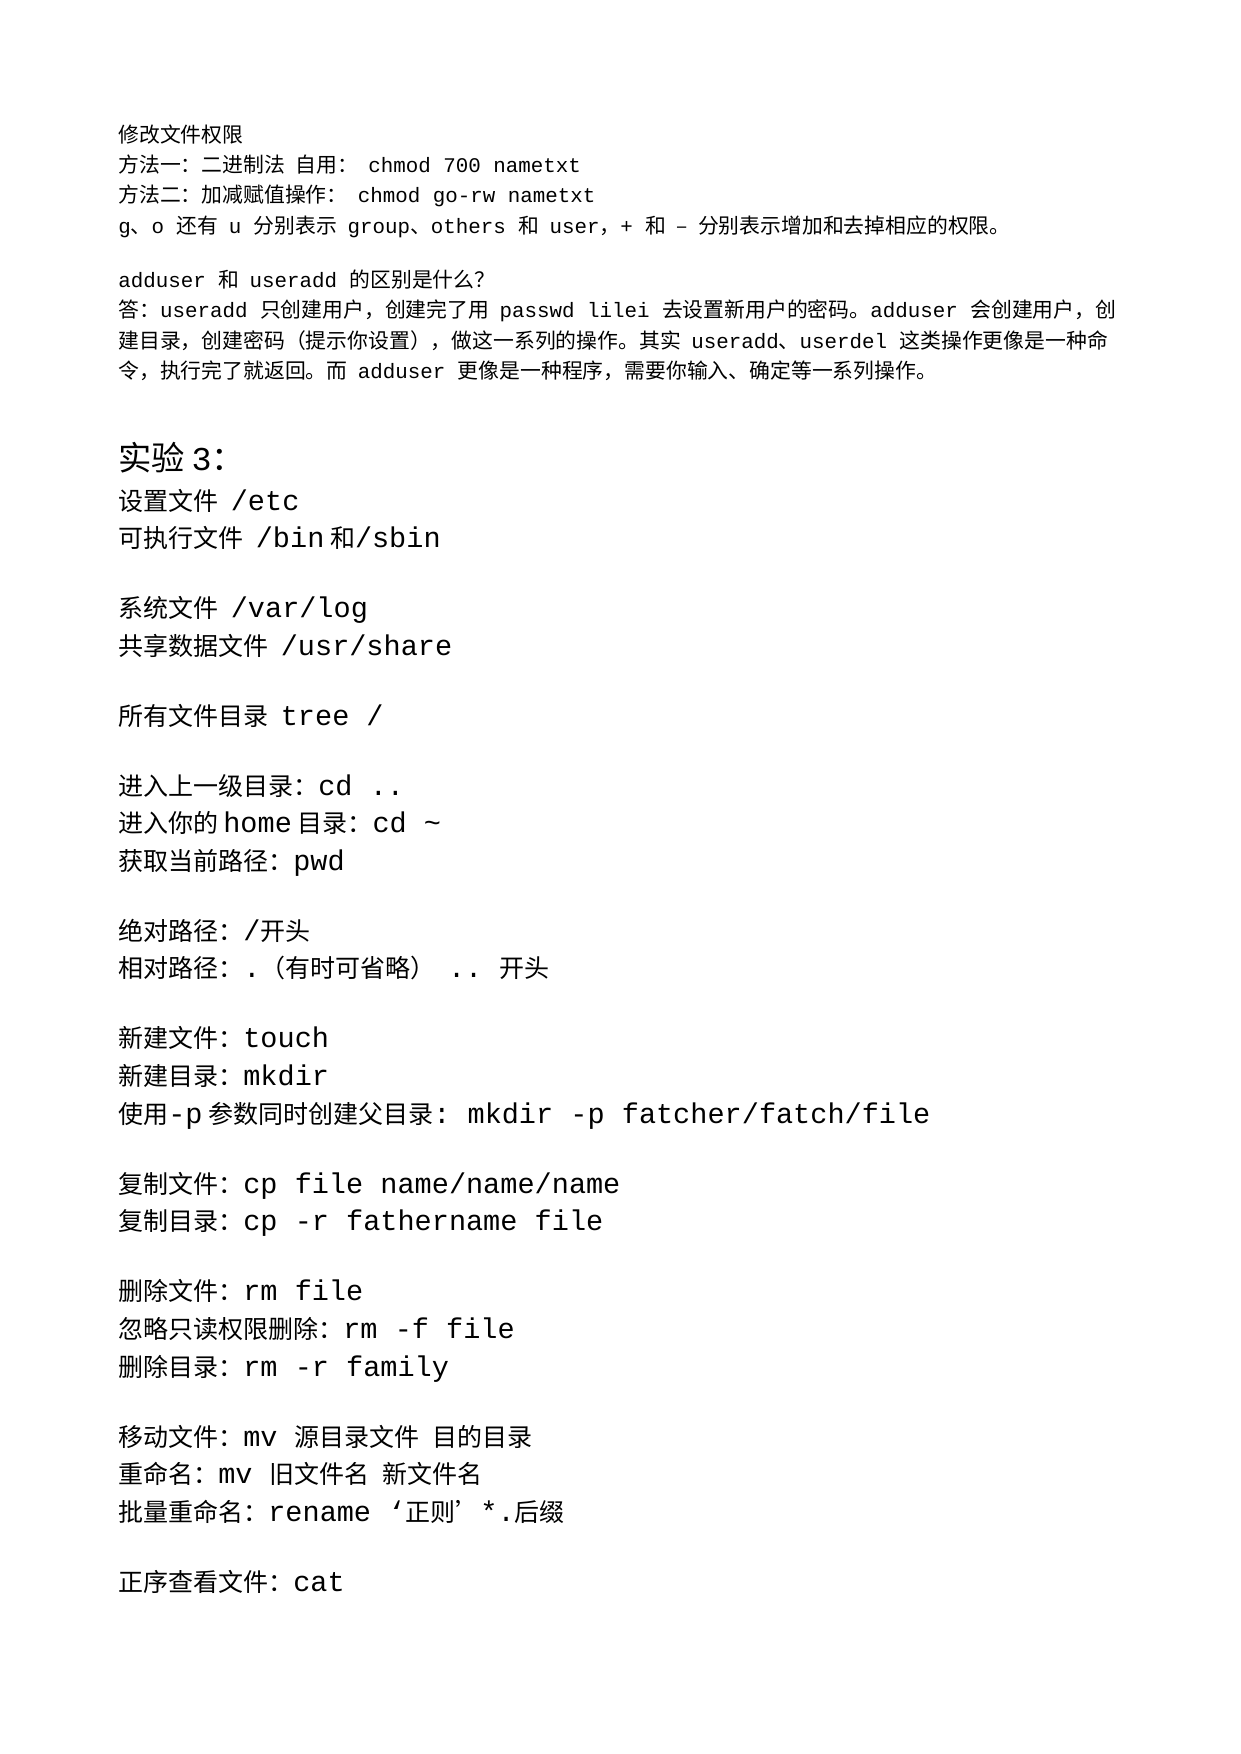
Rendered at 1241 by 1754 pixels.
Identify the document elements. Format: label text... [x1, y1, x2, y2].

text 答：useradd 只创建用户，创建完了用 passwd lilei 去设置新用户的密码。adduser 会创建用户，创建目录，创建密码（提示你设置），做这一系列的操作。其实 useradd、userdel 这类操作更像是一种命令，执行完了就返回。而 adduser 更像是一种程序，需要你输入、确定等一系列操作。 [118, 294, 1122, 385]
text g、o 还有 u 分别表示 group、others 和 user，+ 和 – 分别表示增加和去掉相应的权限。 [118, 209, 1122, 239]
text 共享数据文件 /usr/share [118, 626, 1122, 664]
text 重命名：mv 旧文件名 新文件名 [118, 1454, 1122, 1492]
text 使用-p参数同时创建父目录: mkdir -p fatcher/fatch/file [118, 1094, 1122, 1132]
text 进入你的home目录：cd ~ [118, 804, 1122, 841]
text 复制目录：cp -r fathername file [118, 1202, 1122, 1239]
text 批量重命名：rename ‘正则’*.后缀 [118, 1492, 1122, 1530]
text 绝对路径：/开头 [118, 911, 1122, 949]
text 实验3： [118, 432, 1122, 481]
text 删除文件：rm file [118, 1272, 1122, 1309]
text 复制文件：cp file name/name/name [118, 1164, 1122, 1202]
text 可执行文件 /bin和/sbin [118, 518, 1122, 556]
text 所有文件目录 tree / [118, 696, 1122, 734]
text 设置文件 /etc [118, 481, 1122, 518]
text 系统文件 /var/log [118, 588, 1122, 626]
text 忽略只读权限删除：rm -f file [118, 1309, 1122, 1347]
text 删除目录：rm -r family [118, 1347, 1122, 1384]
text 移动文件：mv 源目录文件 目的目录 [118, 1417, 1122, 1454]
text 修改文件权限 [118, 118, 1122, 148]
text adduser 和 useradd 的区别是什么？ [118, 263, 1122, 294]
text 方法一：二进制法 自用： chmod 700 nametxt [118, 148, 1122, 179]
text 进入上一级目录：cd .. [118, 766, 1122, 804]
text 方法二：加减赋值操作： chmod go-rw nametxt [118, 179, 1122, 209]
text 新建目录：mkdir [118, 1057, 1122, 1094]
text 获取当前路径：pwd [118, 841, 1122, 879]
text 新建文件：touch [118, 1019, 1122, 1057]
text 相对路径：.（有时可省略） .. 开头 [118, 949, 1122, 987]
text 正序查看文件：cat [118, 1562, 1122, 1600]
